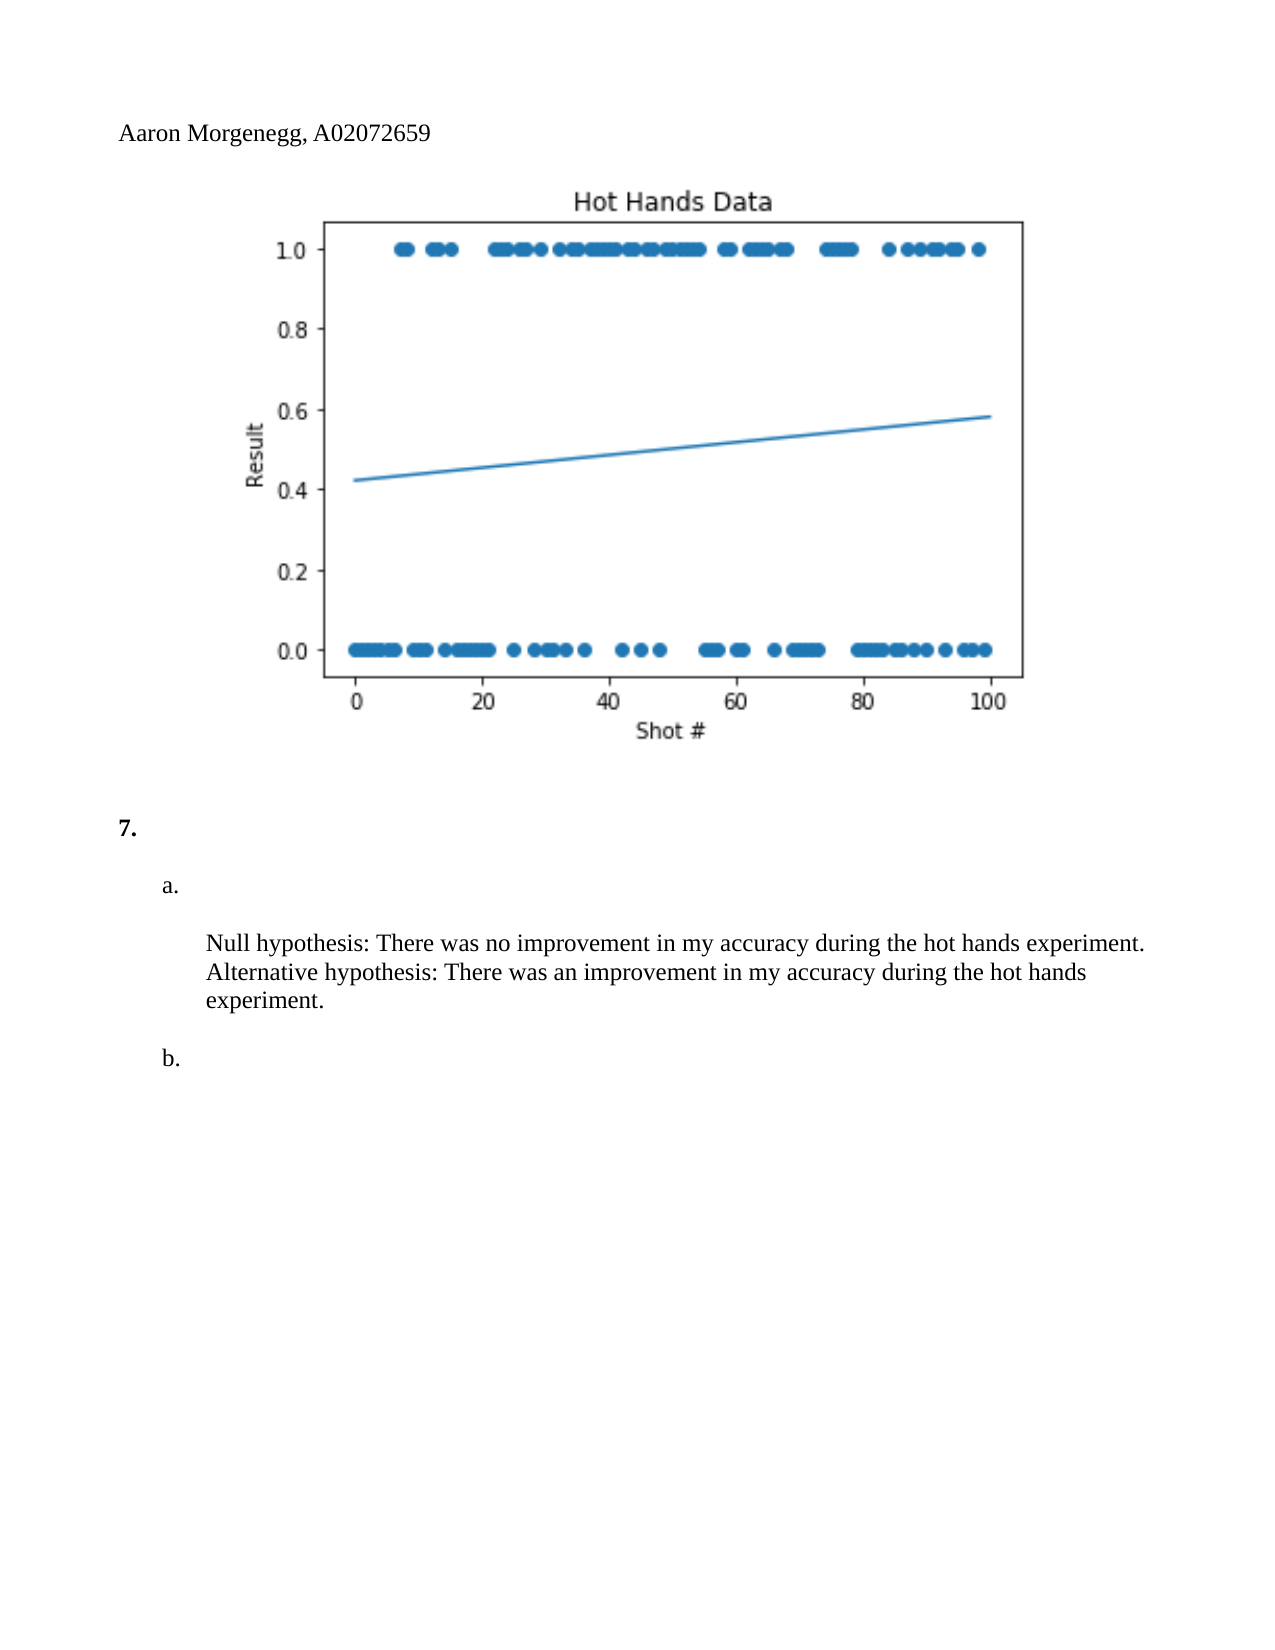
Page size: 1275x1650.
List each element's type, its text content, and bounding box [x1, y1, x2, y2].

text Null hypothesis: There was no improvement in my accuracy during the hot hands experiment. [118, 928, 1157, 957]
picture [232, 176, 1043, 756]
text a. [118, 871, 1157, 899]
text 7. [118, 813, 1157, 842]
text b. [118, 1043, 1157, 1072]
text Alternative hypothesis: There was an improvement in my accuracy during the hot hands experiment. [118, 957, 1157, 1014]
